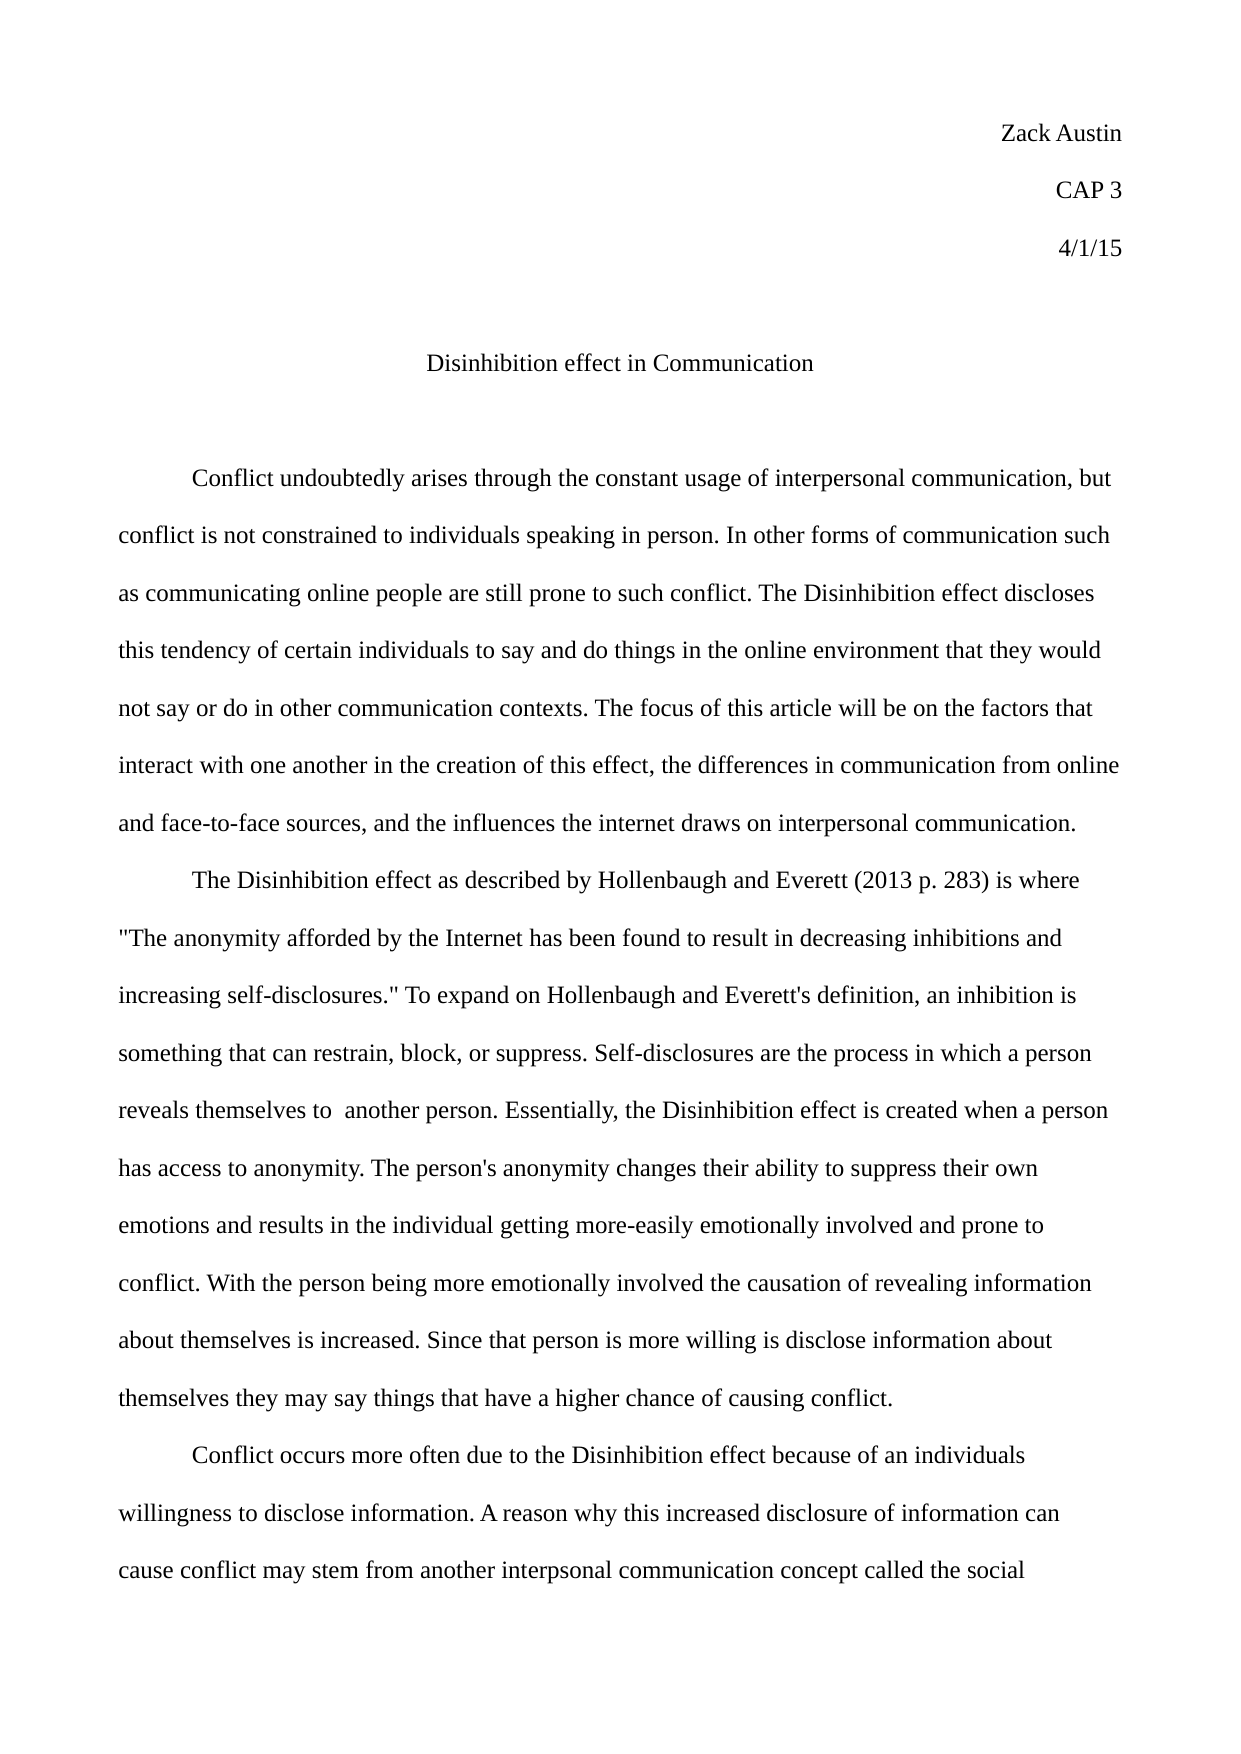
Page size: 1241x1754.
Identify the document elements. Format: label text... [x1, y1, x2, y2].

text CAP 3 [118, 176, 1122, 204]
text Zack Austin [118, 118, 1122, 147]
text Conflict occurs more often due to the Disinhibition effect because of an individuals willingness to disclose information. A reason why this increased disclosure of information can cause conflict may stem from another interpsonal communication concept called the social [118, 1441, 1122, 1584]
text Disinhibition effect in Communication [118, 348, 1122, 377]
text The Disinhibition effect as described by Hollenbaugh and Everett (2013 p. 283) is where "The anonymity afforded by the Internet has been found to result in decreasing inhibitions and increasing self-disclosures." To expand on Hollenbaugh and Everett's definition, an inhibition is something that can restrain, block, or suppress. Self-disclosures are the process in which a person reveals themselves to another person. Essentially, the Disinhibition effect is created when a person has access to anonymity. The person's anonymity changes their ability to suppress their own emotions and results in the individual getting more-easily emotionally involved and prone to conflict. With the person being more emotionally involved the causation of revealing information about themselves is increased. Since that person is more willing is disclose information about themselves they may say things that have a higher chance of causing conflict. [118, 866, 1122, 1412]
text 4/1/15 [118, 233, 1122, 262]
text Conflict undoubtedly arises through the constant usage of interpersonal communication, but conflict is not constrained to individuals speaking in person. In other forms of communication such as communicating online people are still prone to such conflict. The Disinhibition effect discloses this tendency of certain individuals to say and do things in the online environment that they would not say or do in other communication contexts. The focus of this article will be on the factors that interact with one another in the creation of this effect, the differences in communication from online and face-to-face sources, and the influences the internet draws on interpersonal communication. [118, 463, 1122, 837]
